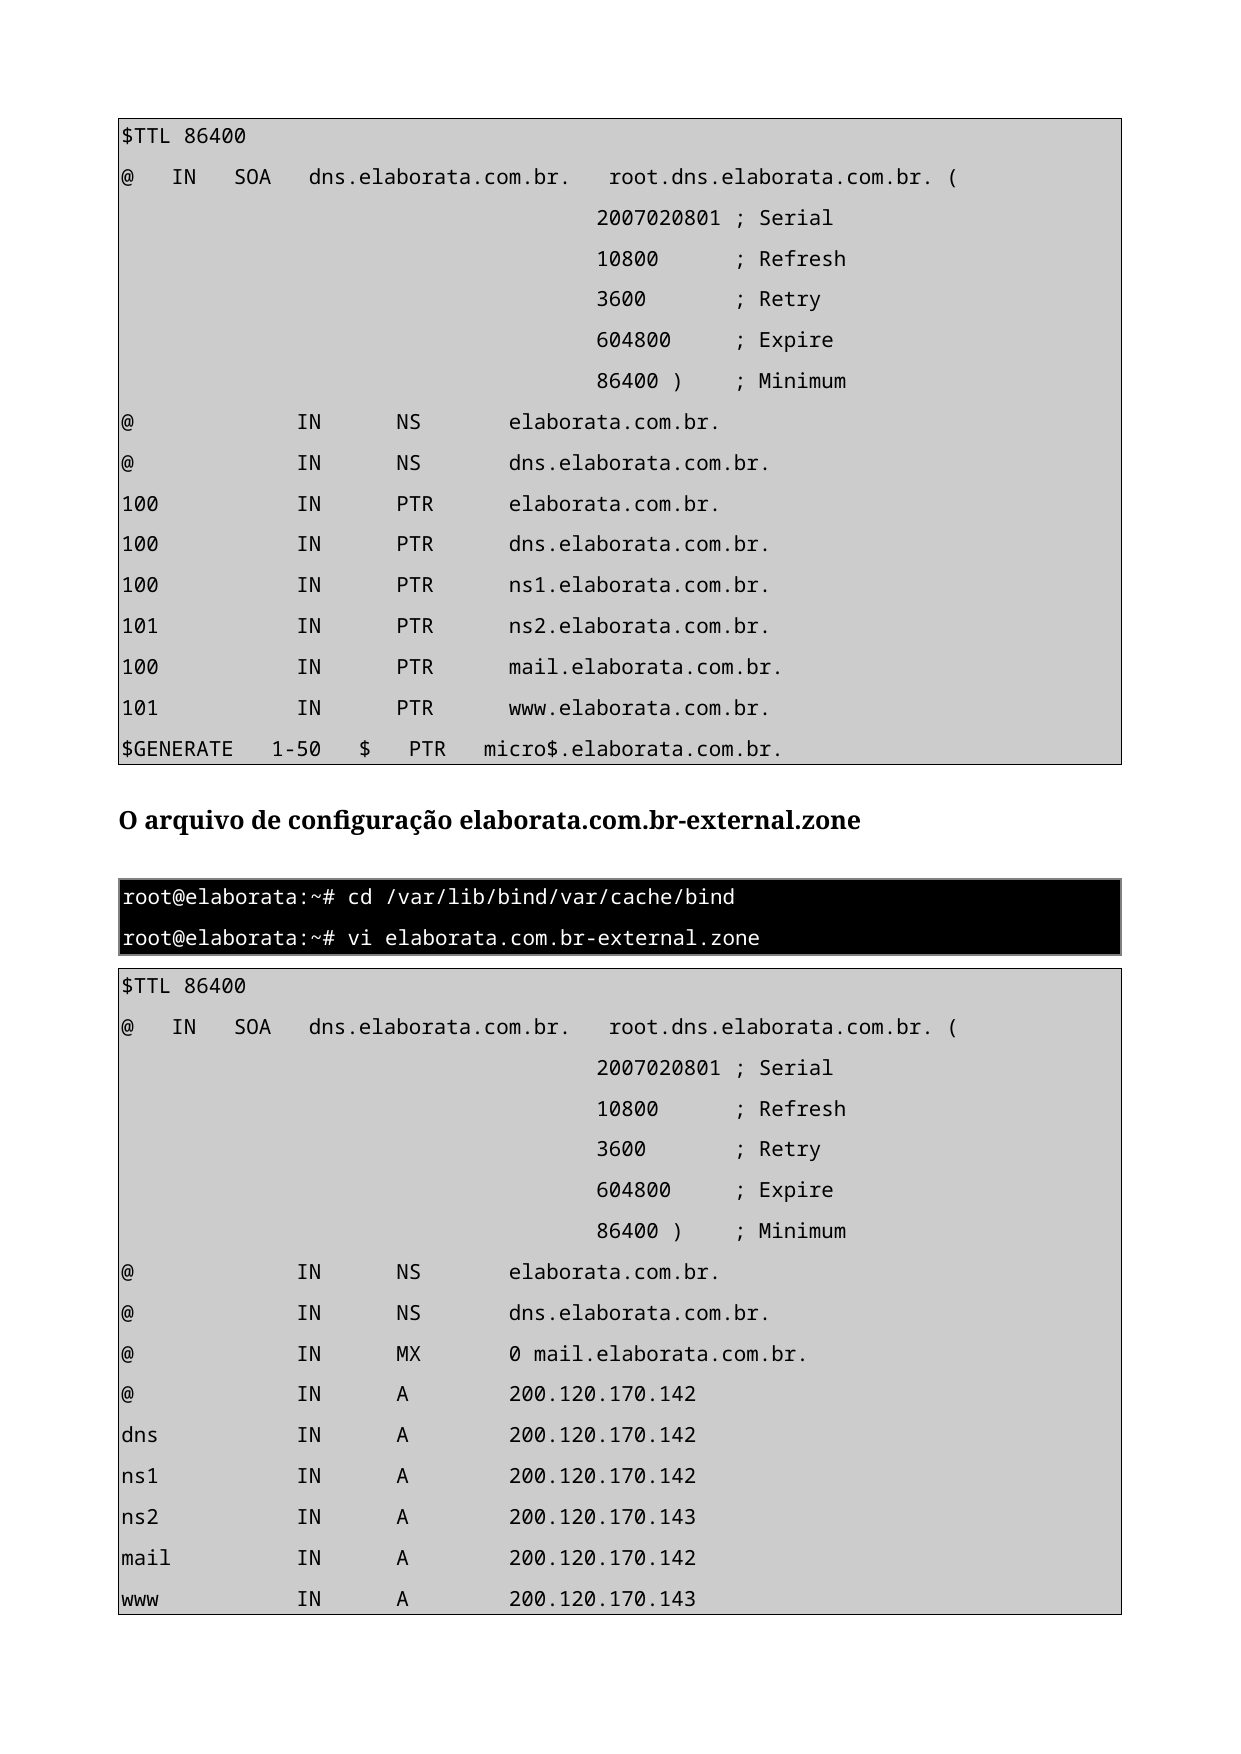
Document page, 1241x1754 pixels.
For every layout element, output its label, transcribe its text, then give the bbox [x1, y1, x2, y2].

text 3600 ; Retry [119, 281, 1121, 313]
text 86400 ) ; Minimum [119, 1213, 1121, 1245]
text 2007020801 ; Serial [119, 200, 1121, 231]
text @ IN MX 0 mail.elaborata.com.br. [119, 1336, 1121, 1367]
text 10800 ; Refresh [119, 241, 1121, 272]
text @ IN A 200.120.170.142 [119, 1376, 1121, 1408]
text ns1 IN A 200.120.170.142 [119, 1458, 1121, 1490]
text 100 IN PTR ns1.elaborata.com.br. [119, 567, 1121, 599]
text $GENERATE 1-50 $ PTR micro$.elaborata.com.br. [119, 731, 1121, 764]
text www IN A 200.120.170.143 [119, 1581, 1121, 1614]
text 101 IN PTR www.elaborata.com.br. [119, 690, 1121, 721]
text 3600 ; Retry [119, 1131, 1121, 1163]
text @ IN NS dns.elaborata.com.br. [119, 445, 1121, 476]
text root@elaborata:~# cd /var/lib/bind/var/cache/bind [120, 880, 1120, 911]
text $TTL 86400 [119, 119, 1121, 150]
text @ IN NS dns.elaborata.com.br. [119, 1295, 1121, 1326]
text mail IN A 200.120.170.142 [119, 1540, 1121, 1571]
text @ IN NS elaborata.com.br. [119, 404, 1121, 436]
text @ IN SOA dns.elaborata.com.br. root.dns.elaborata.com.br. ( [119, 1009, 1121, 1041]
text 2007020801 ; Serial [119, 1050, 1121, 1081]
text 100 IN PTR dns.elaborata.com.br. [119, 526, 1121, 558]
text 100 IN PTR elaborata.com.br. [119, 486, 1121, 517]
text 101 IN PTR ns2.elaborata.com.br. [119, 608, 1121, 640]
text dns IN A 200.120.170.142 [119, 1417, 1121, 1449]
text @ IN SOA dns.elaborata.com.br. root.dns.elaborata.com.br. ( [119, 159, 1121, 191]
text ns2 IN A 200.120.170.143 [119, 1499, 1121, 1531]
subtitle O arquivo de configuração elaborata.com.br-external.zone [118, 802, 1122, 837]
text 86400 ) ; Minimum [119, 363, 1121, 395]
text $TTL 86400 [119, 969, 1121, 1000]
text 10800 ; Refresh [119, 1091, 1121, 1122]
text @ IN NS elaborata.com.br. [119, 1254, 1121, 1286]
text root@elaborata:~# vi elaborata.com.br-external.zone [120, 919, 1120, 954]
text 604800 ; Expire [119, 322, 1121, 354]
text 604800 ; Expire [119, 1172, 1121, 1204]
text 100 IN PTR mail.elaborata.com.br. [119, 649, 1121, 681]
